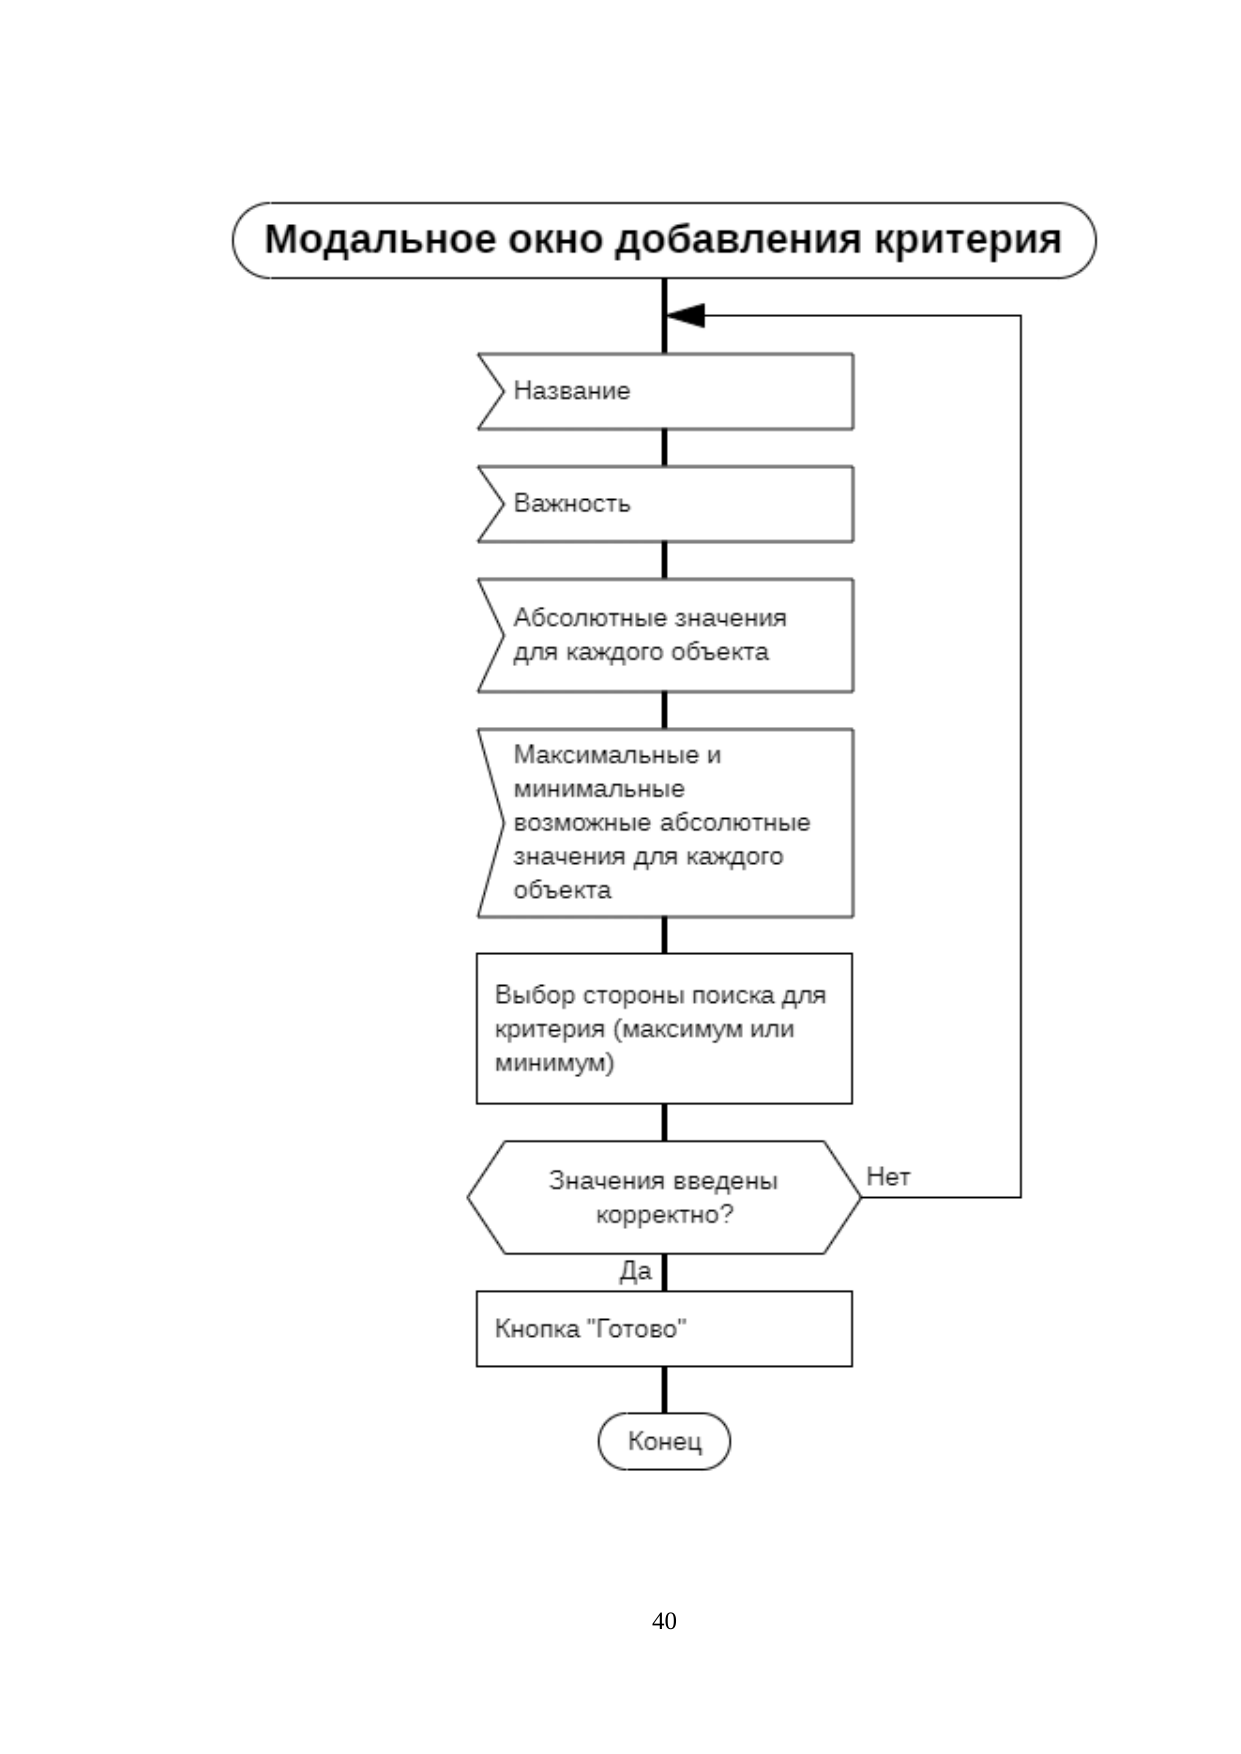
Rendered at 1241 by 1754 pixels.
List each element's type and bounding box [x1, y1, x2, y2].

picture [196, 165, 1133, 1516]
